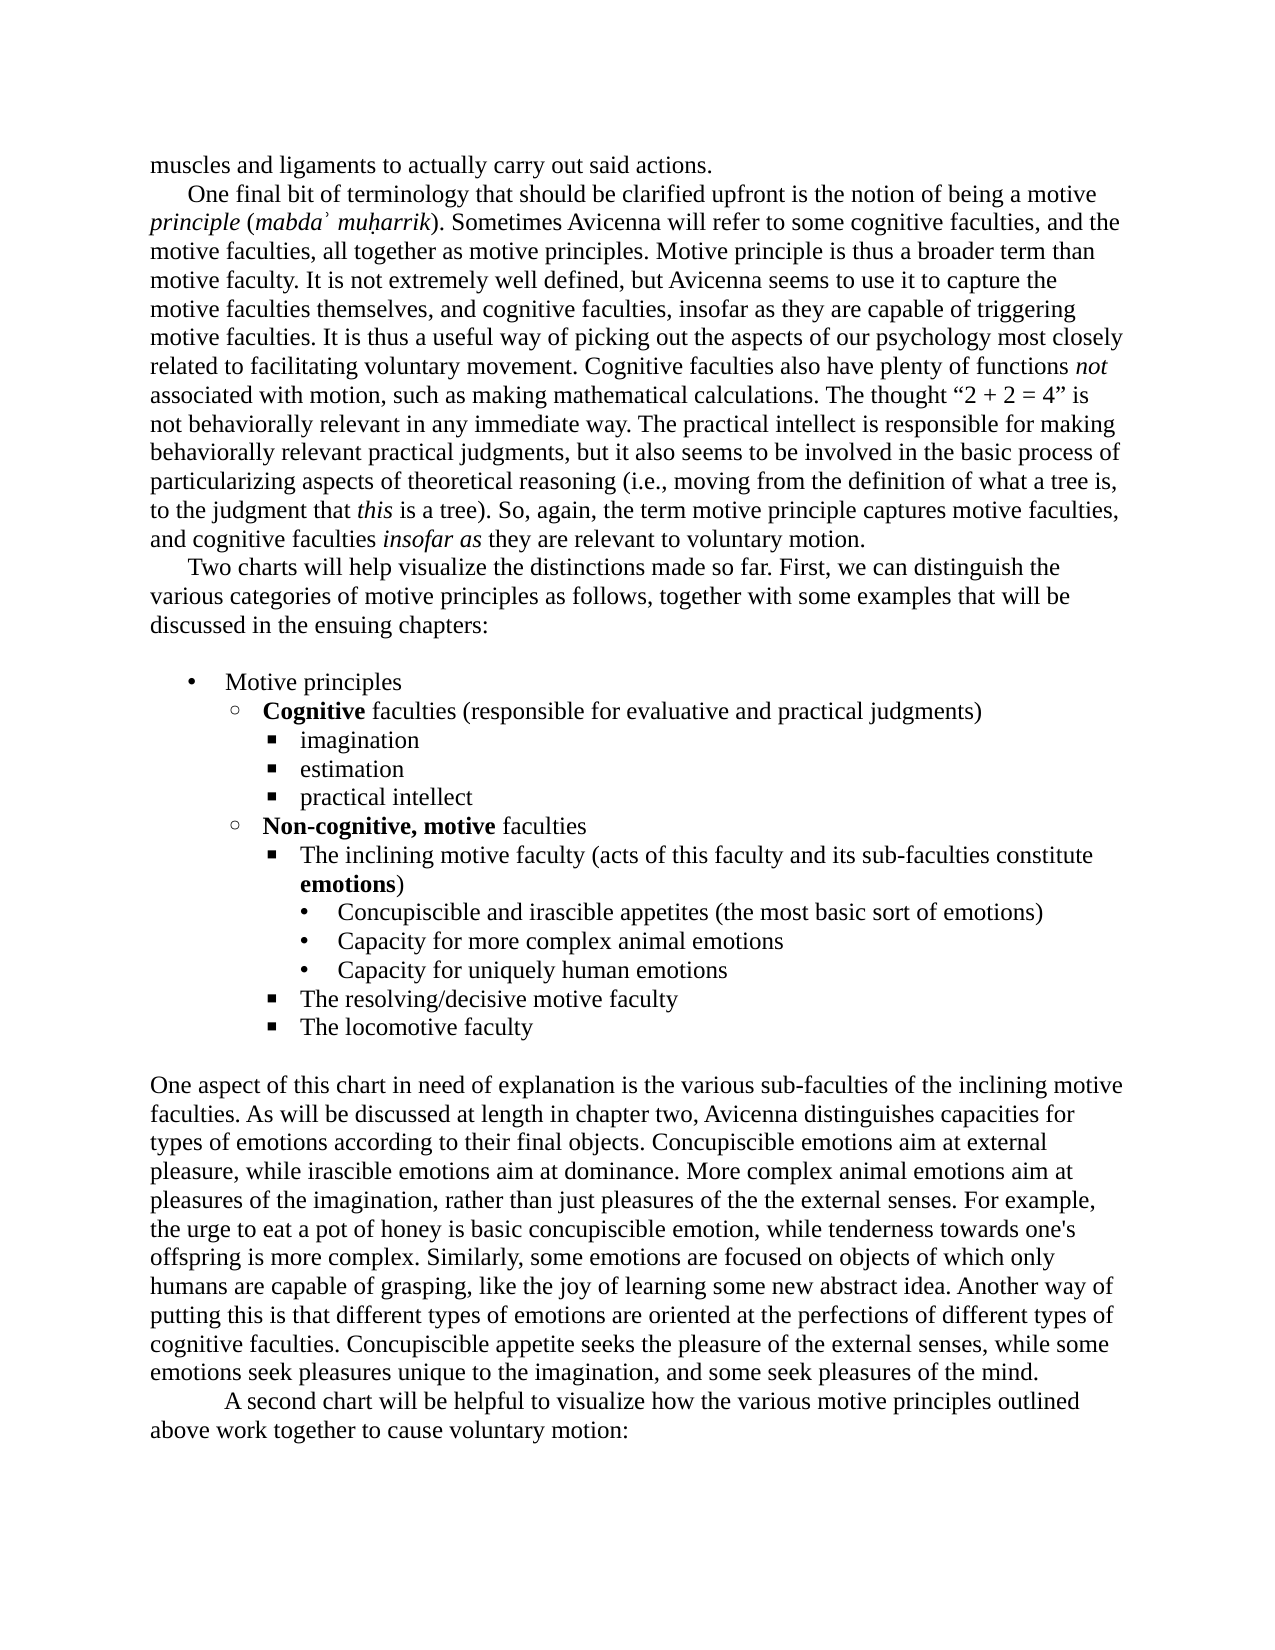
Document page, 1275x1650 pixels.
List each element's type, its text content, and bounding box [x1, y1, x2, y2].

list Non-cognitive, motive faculties [225, 811, 1125, 840]
list The inclining motive faculty (acts of this faculty and its sub-faculties constitute emotions) [262, 840, 1125, 897]
list Cognitive faculties (responsible for evaluative and practical judgments) [225, 696, 1125, 725]
list The locomotive faculty [262, 1012, 1125, 1041]
text One final bit of terminology that should be clarified upfront is the notion of being a motive principle (mabdaʾ muḥarrik). Sometimes Avicenna will refer to some cognitive faculties, and the motive faculties, all together as motive principles. Motive principle is thus a broader term than motive faculty. It is not extremely well defined, but Avicenna seems to use it to capture the motive faculties themselves, and cognitive faculties, insofar as they are capable of triggering motive faculties. It is thus a useful way of picking out the aspects of our psychology most closely related to facilitating voluntary movement. Cognitive faculties also have plenty of functions not associated with motion, such as making mathematical calculations. The thought “2 + 2 = 4” is not behaviorally relevant in any immediate way. The practical intellect is responsible for making behaviorally relevant practical judgments, but it also seems to be involved in the basic process of particularizing aspects of theoretical reasoning (i.e., moving from the definition of what a tree is, to the judgment that this is a tree). So, again, the term motive principle captures motive faculties, and cognitive faculties insofar as they are relevant to voluntary motion. [150, 179, 1125, 552]
text muscles and ligaments to actually carry out said actions. [150, 150, 1125, 179]
text One aspect of this chart in need of explanation is the various sub-faculties of the inclining motive faculties. As will be discussed at length in chapter two, Avicenna distinguishes capacities for types of emotions according to their final objects. Concupiscible emotions aim at external pleasure, while irascible emotions aim at dominance. More complex animal emotions aim at pleasures of the imagination, rather than just pleasures of the the external senses. For example, the urge to eat a pot of honey is basic concupiscible emotion, while tenderness towards one's offspring is more complex. Similarly, some emotions are focused on objects of which only humans are capable of grasping, like the joy of learning some new abstract idea. Another way of putting this is that different types of emotions are oriented at the perfections of different types of cognitive faculties. Concupiscible appetite seeks the pleasure of the external senses, while some emotions seek pleasures unique to the imagination, and some seek pleasures of the mind. [150, 1070, 1125, 1386]
text A second chart will be helpful to visualize how the various motive principles outlined above work together to cause voluntary motion: [150, 1386, 1125, 1444]
list Concupiscible and irascible appetites (the most basic sort of emotions) [300, 897, 1125, 926]
list estimation [262, 754, 1125, 782]
list imagination [262, 725, 1125, 754]
list The resolving/decisive motive faculty [262, 984, 1125, 1012]
list Capacity for uniquely human emotions [300, 955, 1125, 984]
list Capacity for more complex animal emotions [300, 926, 1125, 955]
list practical intellect [262, 782, 1125, 811]
list Motive principles [187, 667, 1125, 696]
text Two charts will help visualize the distinctions made so far. First, we can distinguish the various categories of motive principles as follows, together with some examples that will be discussed in the ensuing chapters: [150, 552, 1125, 639]
